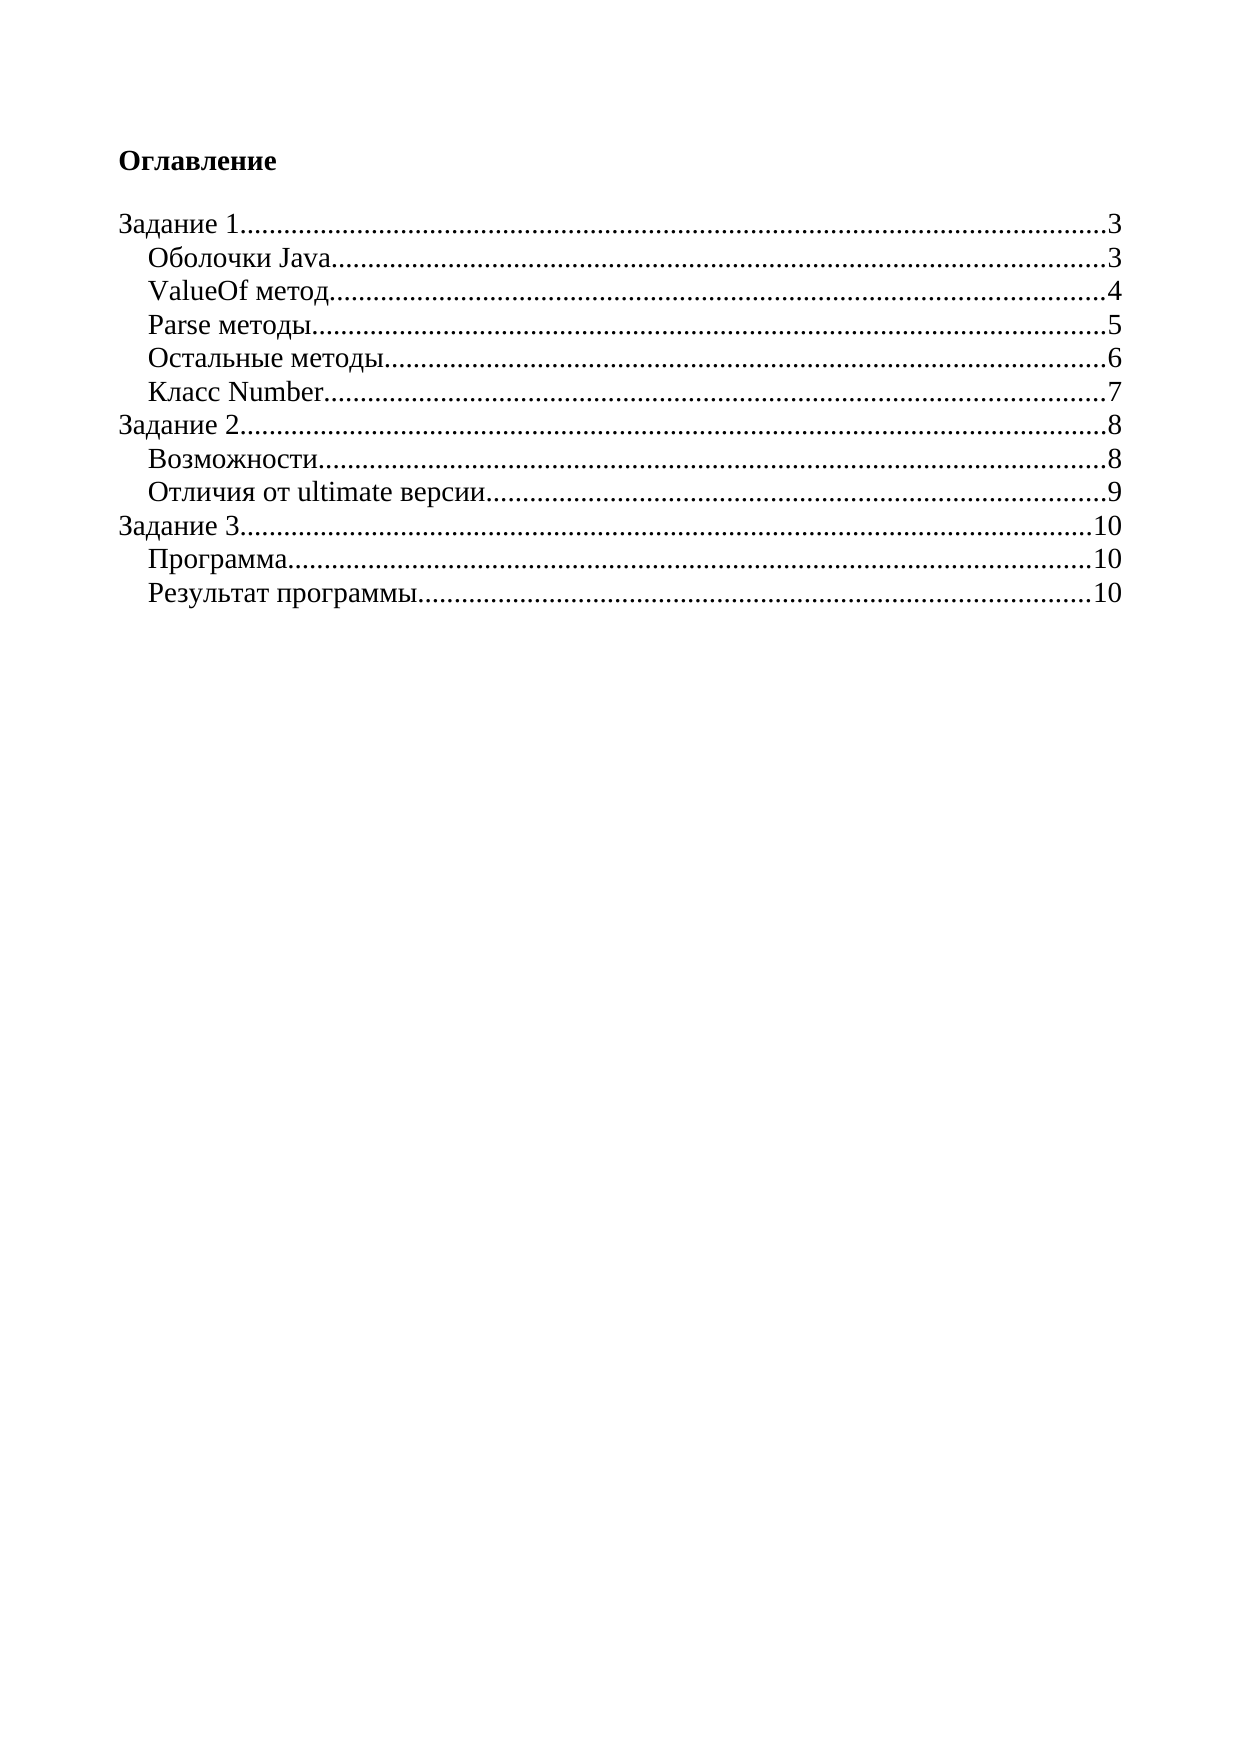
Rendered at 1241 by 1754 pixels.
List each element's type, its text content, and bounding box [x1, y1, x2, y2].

text Parse методы 5 [148, 307, 1122, 340]
text Результат программы 10 [148, 575, 1122, 609]
text ValueOf метод 4 [148, 273, 1122, 307]
text Отличия от ultimate версии 9 [148, 474, 1122, 508]
text Задание 1 3 [118, 206, 1122, 240]
text Остальные методы 6 [148, 340, 1122, 374]
text Программа 10 [148, 542, 1122, 575]
text Оболочки Java 3 [148, 240, 1122, 273]
text Класс Number 7 [148, 374, 1122, 407]
text Задание 3 10 [118, 508, 1122, 542]
text Задание 2 8 [118, 407, 1122, 441]
text Возможности 8 [148, 441, 1122, 474]
subtitle Оглавление [118, 143, 1122, 177]
